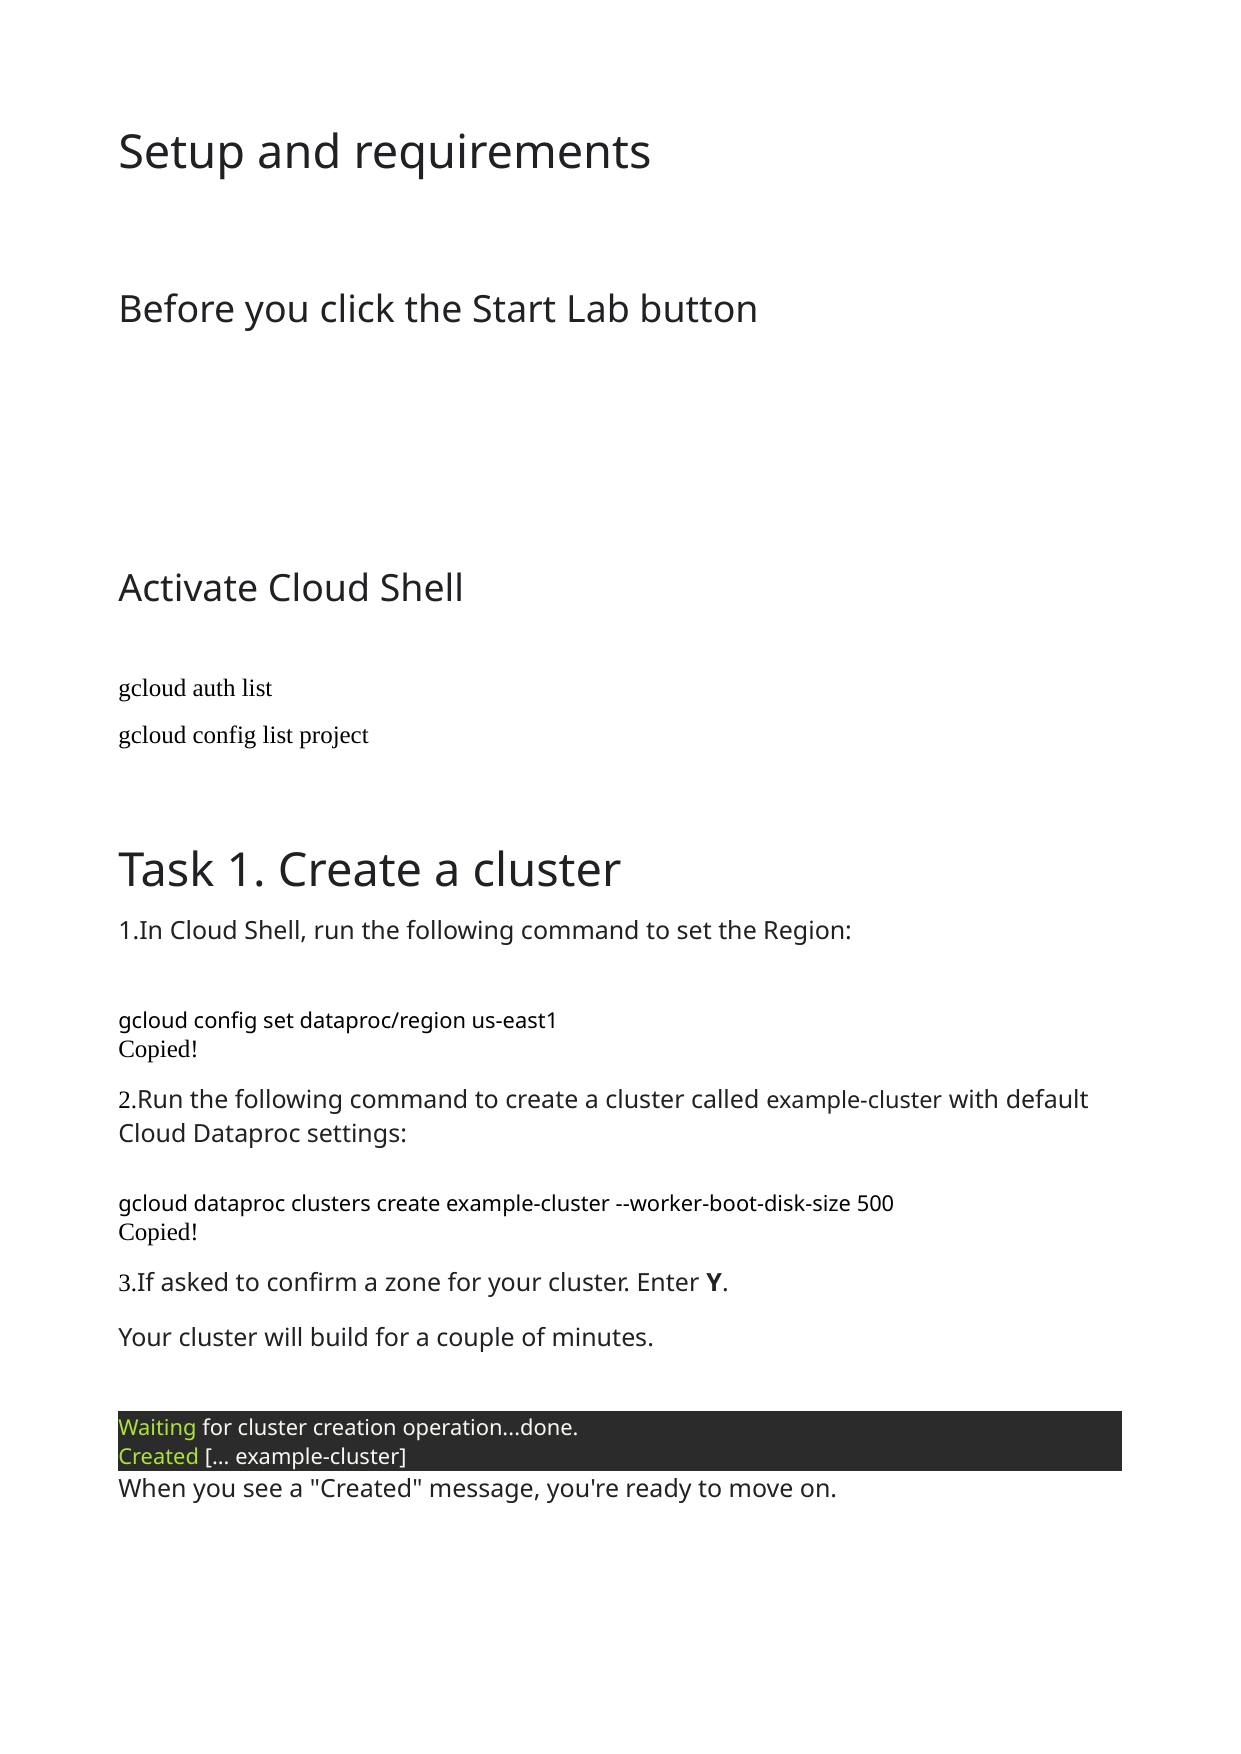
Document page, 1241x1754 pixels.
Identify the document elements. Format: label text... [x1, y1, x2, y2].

text Copied! [118, 1217, 1109, 1246]
text gcloud dataproc clusters create example-cluster --worker-boot-disk-size 500 [118, 1188, 1122, 1217]
subtitle Setup and requirements [118, 118, 1122, 182]
subtitle Before you click the Start Lab button [118, 282, 1122, 333]
text gcloud auth list [118, 673, 1122, 701]
list In Cloud Shell, run the following command to set the Region: [118, 913, 1122, 947]
text gcloud config set dataproc/region us-east1 [118, 1004, 1122, 1034]
text Waiting for cluster creation operation...done. [118, 1411, 1122, 1441]
text When you see a "Created" message, you're ready to move on. [118, 1471, 1122, 1505]
subtitle Task 1. Create a cluster [118, 836, 1122, 900]
subtitle Activate Cloud Shell [118, 561, 1122, 612]
text Created [... example-cluster] [118, 1441, 1122, 1471]
text gcloud config list project [118, 720, 1122, 749]
list If asked to confirm a zone for your cluster. Enter Y. [118, 1265, 1122, 1299]
text Copied! [118, 1034, 1109, 1063]
text Your cluster will build for a couple of minutes. [118, 1319, 1122, 1353]
list Run the following command to create a cluster called example-cluster with default Cloud Dataproc settings: [118, 1082, 1122, 1150]
